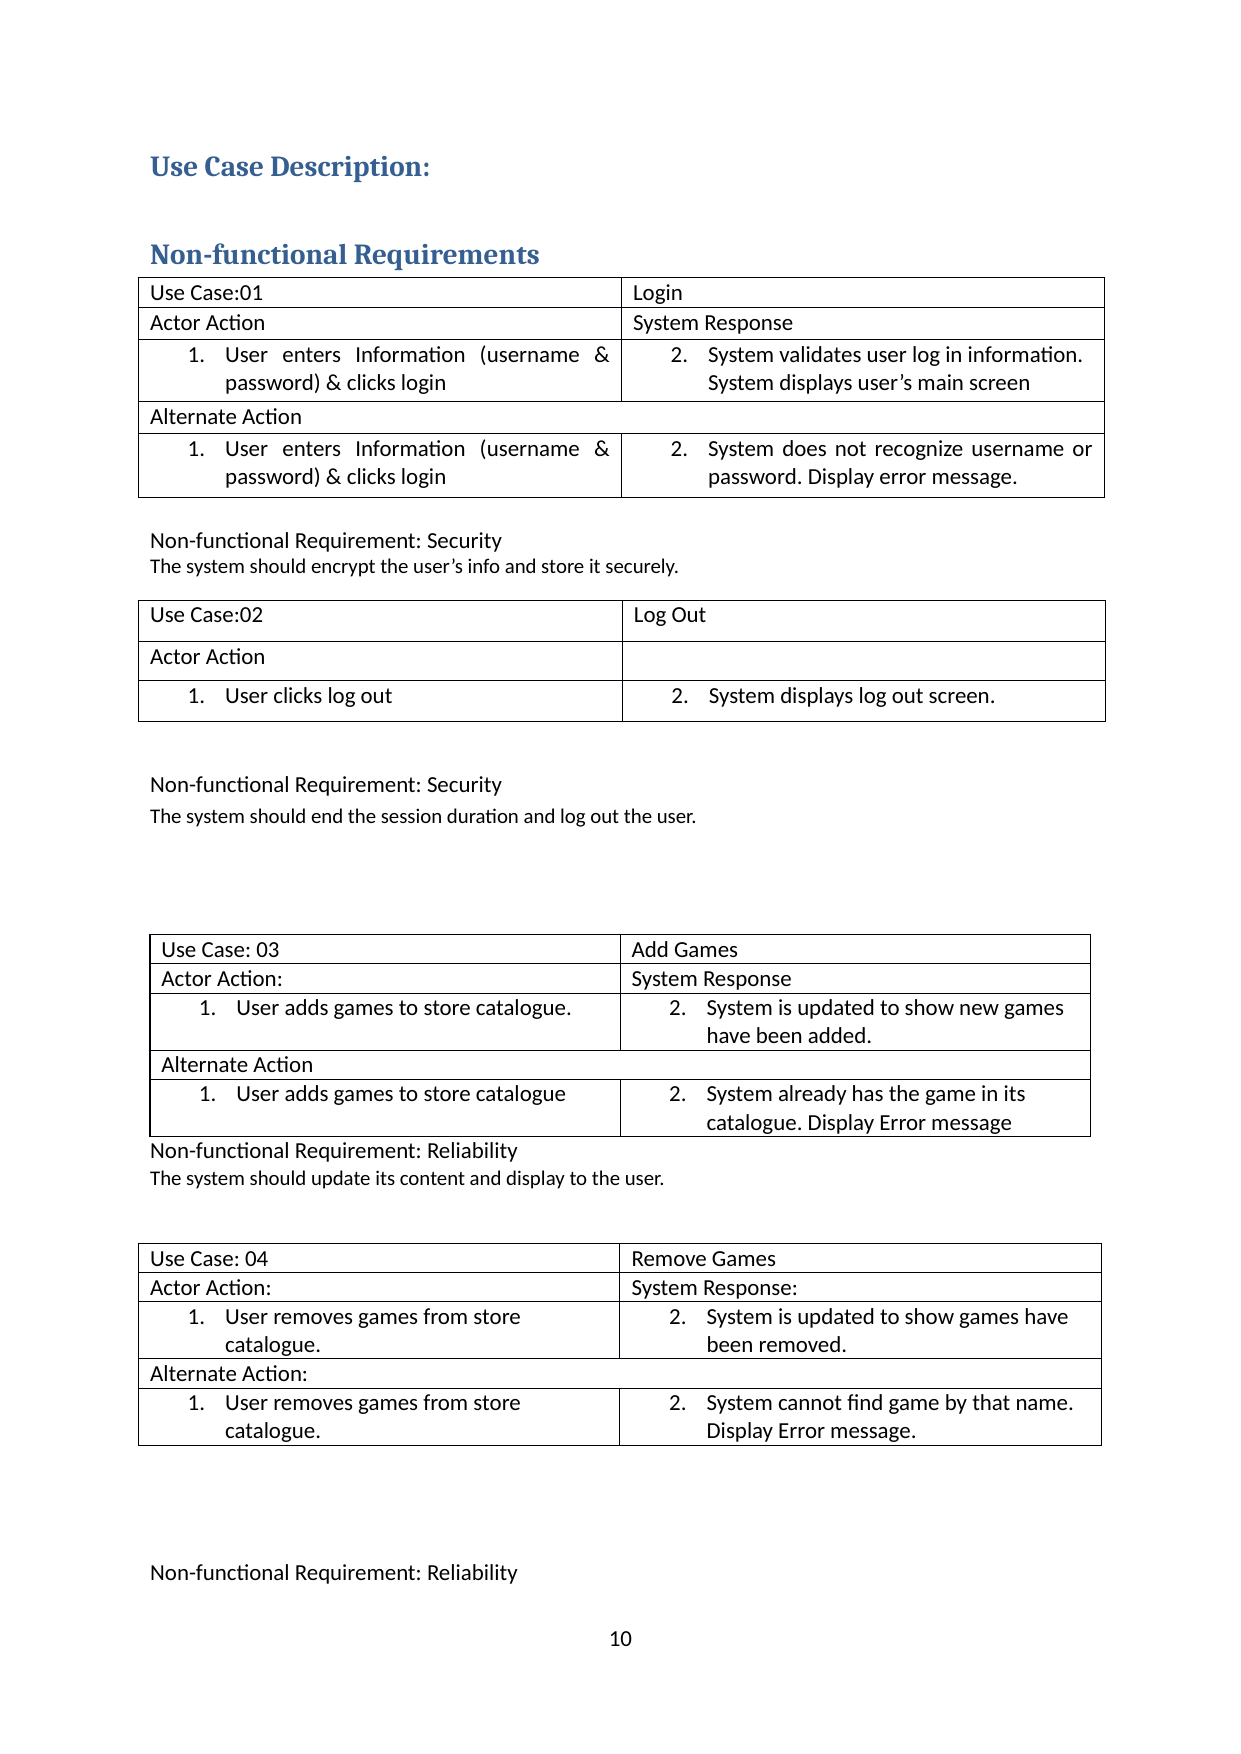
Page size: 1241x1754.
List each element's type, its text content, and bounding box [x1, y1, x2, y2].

table_cell System Response [621, 964, 1090, 992]
table_cell User adds games to store catalogue [151, 1080, 620, 1136]
table_header Use Case:01 [139, 278, 621, 307]
table_cell User adds games to store catalogue. [151, 994, 620, 1049]
text Non-functional Requirement: Reliability [150, 1137, 1090, 1165]
table_header Use Case: 03 [151, 935, 620, 963]
table_cell Actor Action: [139, 1273, 619, 1301]
table_header Login [622, 278, 1104, 307]
table_cell System displays log out screen. [623, 681, 1105, 721]
table_cell System cannot find game by that name. Display Error message. [620, 1389, 1101, 1444]
table_cell Alternate Action [151, 1051, 1090, 1078]
table_cell User removes games from store catalogue. [139, 1302, 619, 1358]
text Non-functional Requirement: Security [150, 526, 1090, 554]
text The system should encrypt the user’s info and store it securely. [150, 554, 1090, 579]
table_cell User enters Information (username & password) & clicks login [139, 434, 621, 497]
table_cell System Response: [620, 1273, 1101, 1301]
text The system should end the session duration and log out the user. [150, 803, 1090, 828]
text The system should update its content and display to the user. [150, 1165, 1090, 1190]
table_cell System does not recognize username or password. Display error message. [622, 434, 1104, 497]
table_cell User clicks log out [139, 681, 622, 721]
table_header Use Case: 04 [139, 1244, 619, 1272]
table_cell User removes games from store catalogue. [139, 1389, 619, 1444]
table_header Log Out [623, 601, 1105, 641]
table_header Remove Games [620, 1244, 1101, 1272]
table_cell Actor Action [139, 642, 622, 680]
table_cell System is updated to show games have been removed. [620, 1302, 1101, 1358]
table_cell System already has the game in its catalogue. Display Error message [621, 1080, 1090, 1136]
table_header Use Case:02 [139, 601, 622, 641]
table_cell System validates user log in information. System displays user’s main screen [622, 340, 1104, 401]
table_cell Actor Action [139, 308, 621, 339]
table_cell Actor Action: [151, 964, 620, 992]
table_cell Alternate Action: [139, 1359, 1101, 1387]
table_header Add Games [621, 935, 1090, 963]
subtitle Use Case Description: [150, 150, 1090, 183]
table_cell Alternate Action [139, 402, 1104, 433]
text Non-functional Requirement: Security [150, 771, 1090, 799]
subtitle Non-functional Requirements [150, 238, 1090, 272]
table_cell System Response [622, 308, 1104, 339]
table_cell [623, 642, 1105, 680]
table_cell User enters Information (username & password) & clicks login [139, 340, 621, 401]
table_cell System is updated to show new games have been added. [621, 994, 1090, 1049]
text Non-functional Requirement: Reliability [150, 1558, 1090, 1586]
